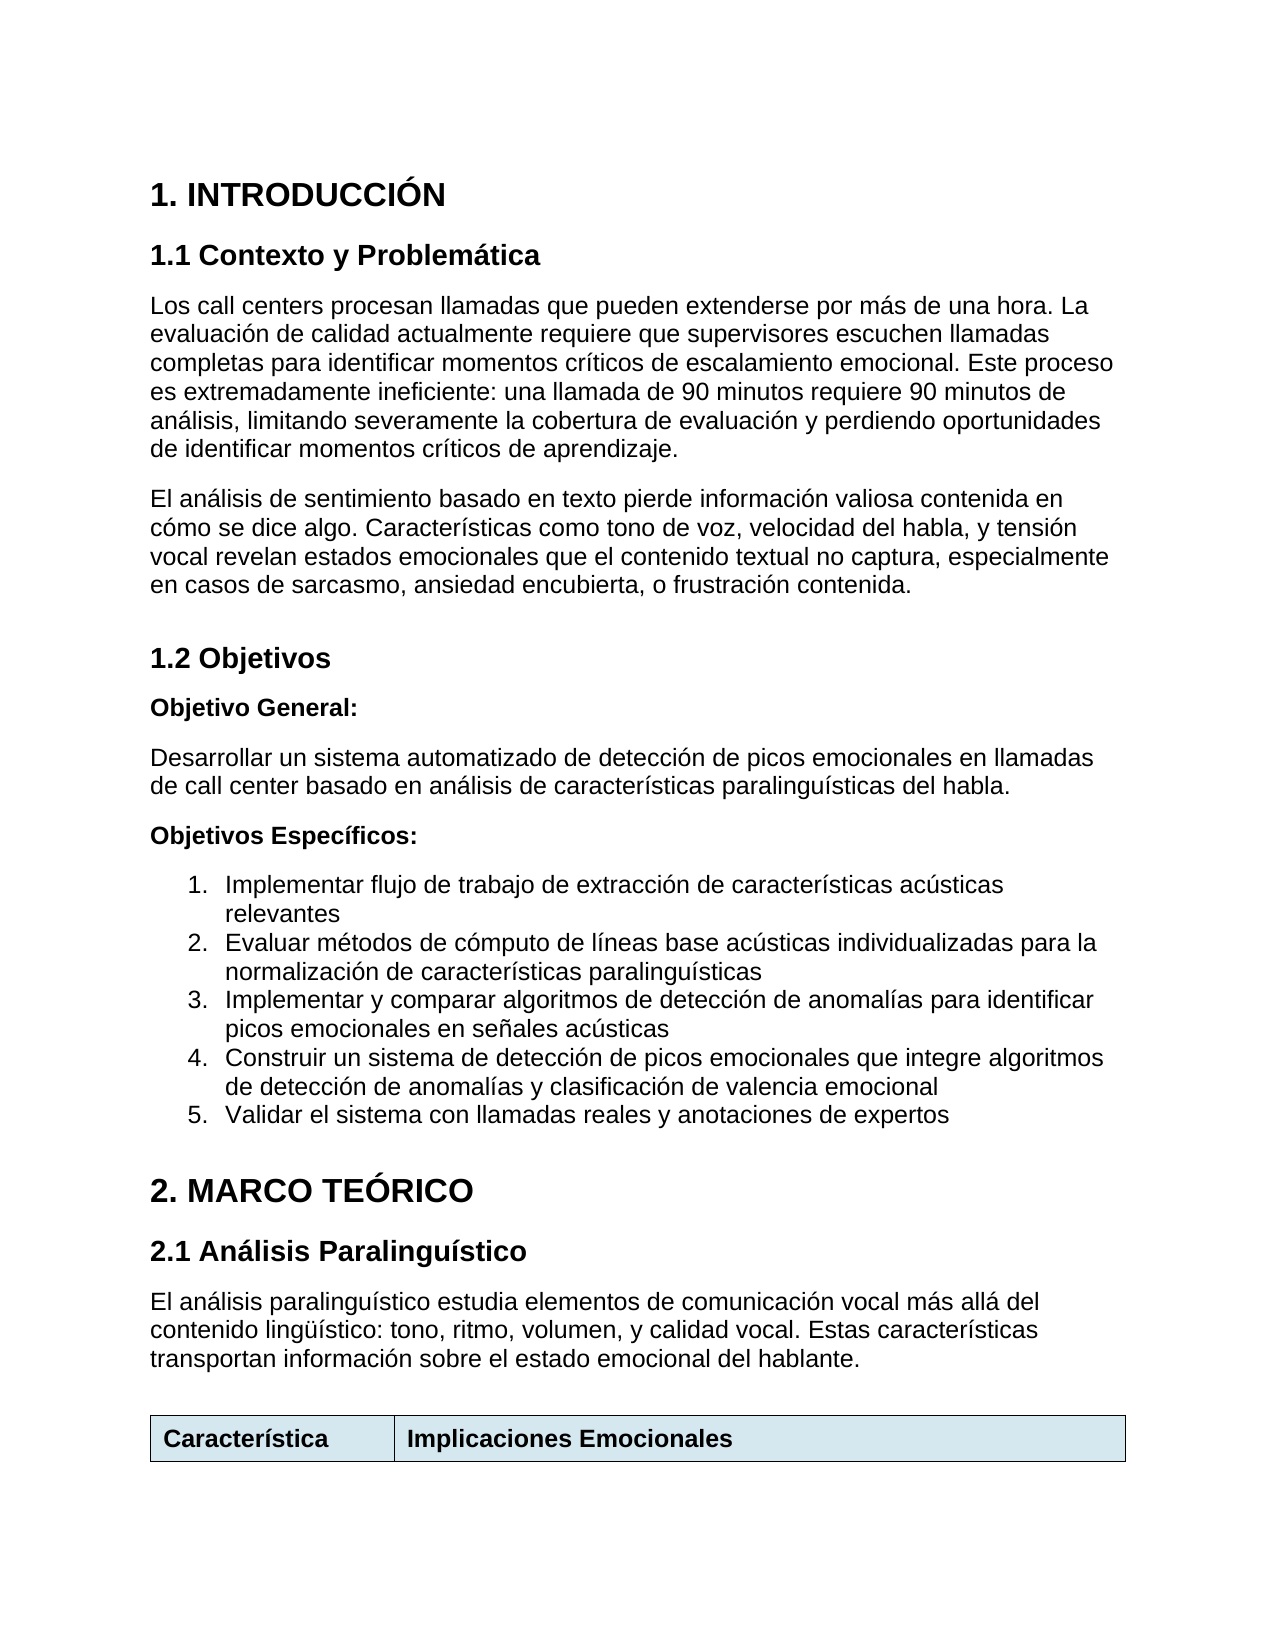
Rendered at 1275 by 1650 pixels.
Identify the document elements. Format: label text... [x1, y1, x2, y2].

list Evaluar métodos de cómputo de líneas base acústicas individualizadas para la normalización de características paralinguísticas [187, 928, 1125, 986]
list Implementar y comparar algoritmos de detección de anomalías para identificar picos emocionales en señales acústicas [187, 986, 1125, 1043]
subtitle 1.2 Objetivos [150, 641, 1125, 674]
text Objetivos Específicos: [150, 821, 1125, 850]
text El análisis paralinguístico estudia elementos de comunicación vocal más allá del contenido lingüístico: tono, ritmo, volumen, y calidad vocal. Estas características transportan información sobre el estado emocional del hablante. [150, 1287, 1125, 1373]
subtitle 1. INTRODUCCIÓN [150, 175, 1125, 213]
list Validar el sistema con llamadas reales y anotaciones de expertos [187, 1101, 1125, 1129]
list Construir un sistema de detección de picos emocionales que integre algoritmos de detección de anomalías y clasificación de valencia emocional [187, 1043, 1125, 1101]
subtitle 2.1 Análisis Paralinguístico [150, 1234, 1125, 1268]
table_header Característica [151, 1416, 394, 1461]
subtitle 1.1 Contexto y Problemática [150, 238, 1125, 272]
table_header Implicaciones Emocionales [395, 1416, 1125, 1461]
text Objetivo General: [150, 693, 1125, 722]
list Implementar flujo de trabajo de extracción de características acústicas relevantes [187, 871, 1125, 928]
text Desarrollar un sistema automatizado de detección de picos emocionales en llamadas de call center basado en análisis de características paralinguísticas del habla. [150, 743, 1125, 800]
text Los call centers procesan llamadas que pueden extenderse por más de una hora. La evaluación de calidad actualmente requiere que supervisores escuchen llamadas completas para identificar momentos críticos de escalamiento emocional. Este proceso es extremadamente ineficiente: una llamada de 90 minutos requiere 90 minutos de análisis, limitando severamente la cobertura de evaluación y perdiendo oportunidades de identificar momentos críticos de aprendizaje. [150, 291, 1125, 463]
subtitle 2. MARCO TEÓRICO [150, 1171, 1125, 1209]
text El análisis de sentimiento basado en texto pierde información valiosa contenida en cómo se dice algo. Características como tono de voz, velocidad del habla, y tensión vocal revelan estados emocionales que el contenido textual no captura, especialmente en casos de sarcasmo, ansiedad encubierta, o frustración contenida. [150, 484, 1125, 599]
